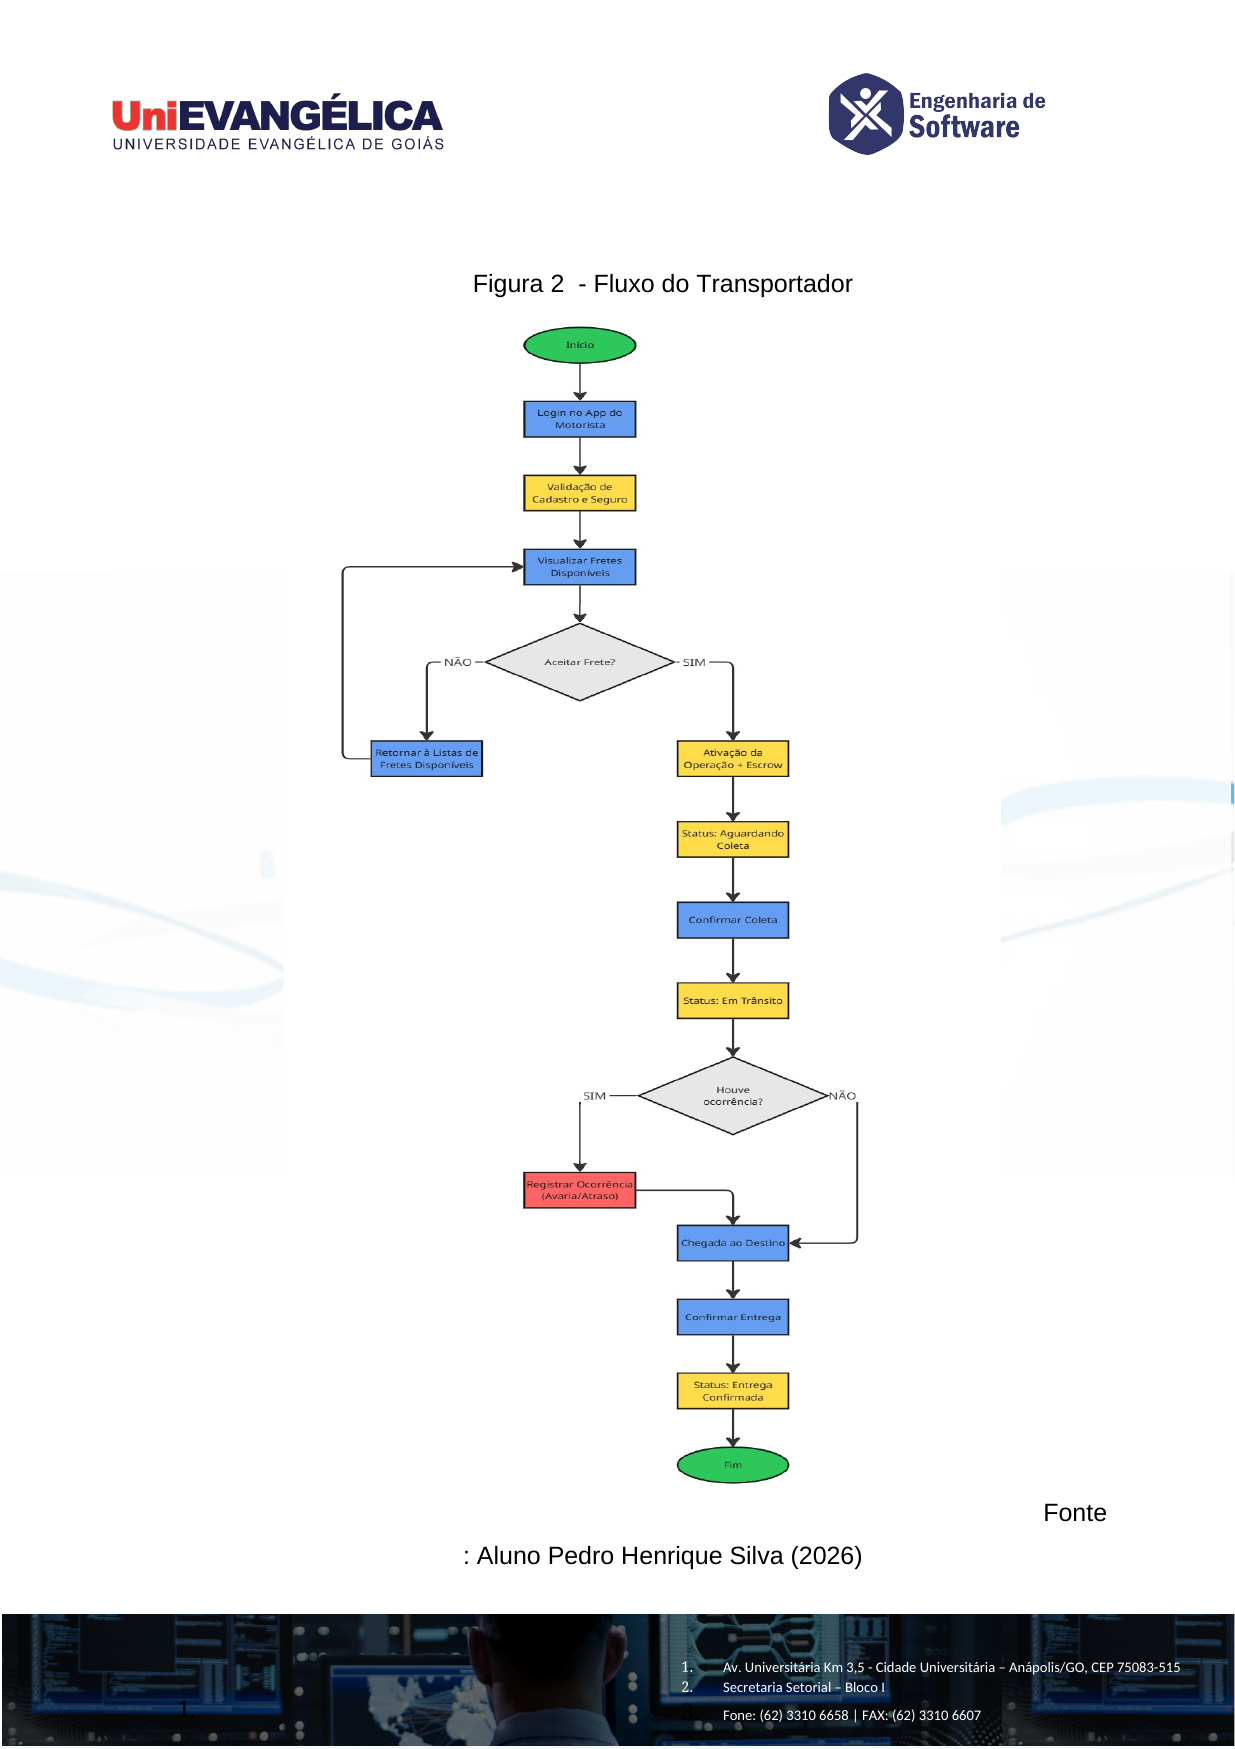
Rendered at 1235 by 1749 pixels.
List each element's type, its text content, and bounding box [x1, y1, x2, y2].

picture [2, 1614, 1235, 1746]
subtitle Figura 2 - Fluxo do Transportador [177, 269, 1107, 298]
picture [112, 93, 445, 154]
list Fonte: Aluno Pedro Henrique Silva (2026) [177, 1498, 1107, 1570]
table_cell [1230, 571, 1235, 1177]
picture [828, 73, 1046, 155]
